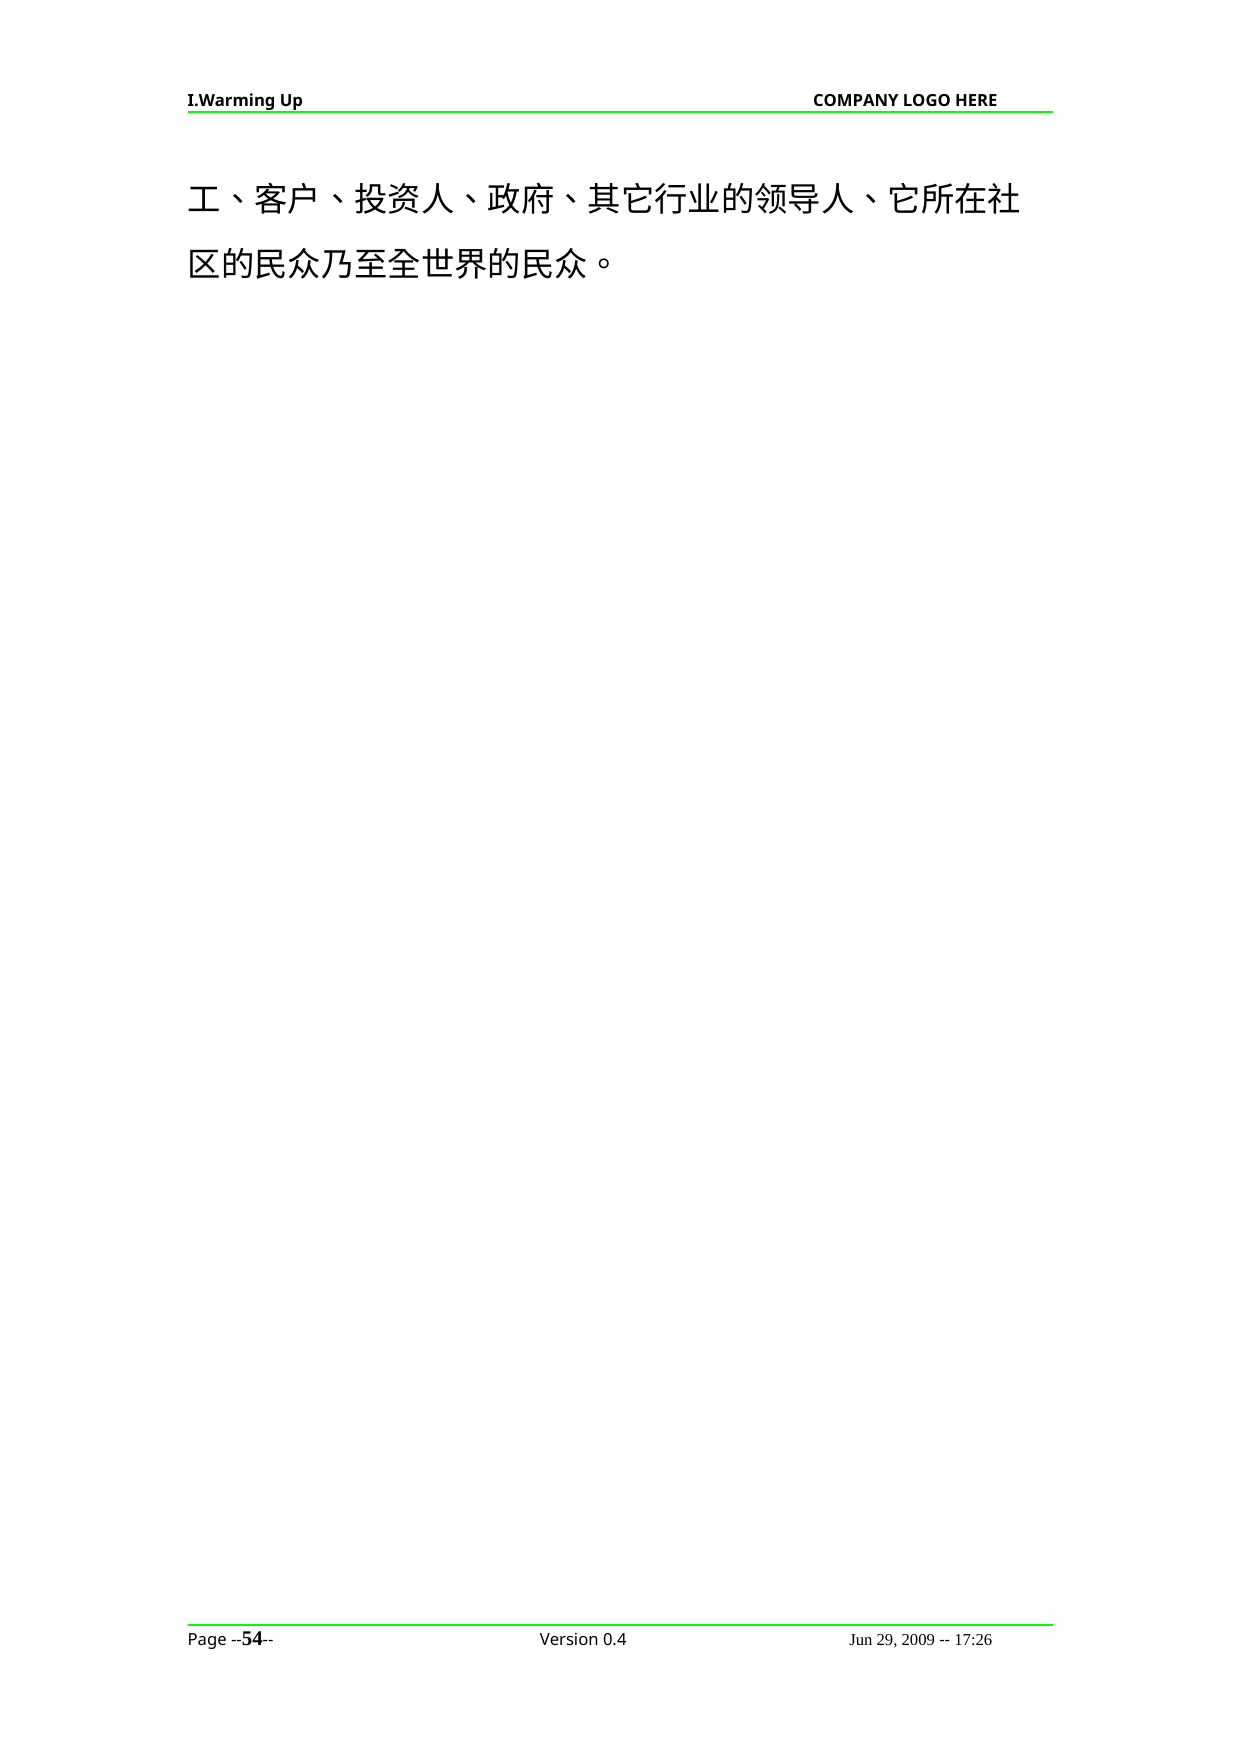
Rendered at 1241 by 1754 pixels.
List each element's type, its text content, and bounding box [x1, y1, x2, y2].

text 工、客户、投资人、政府、其它行业的领导人、它所在社区的民众乃至全世界的民众。 [187, 162, 1053, 292]
